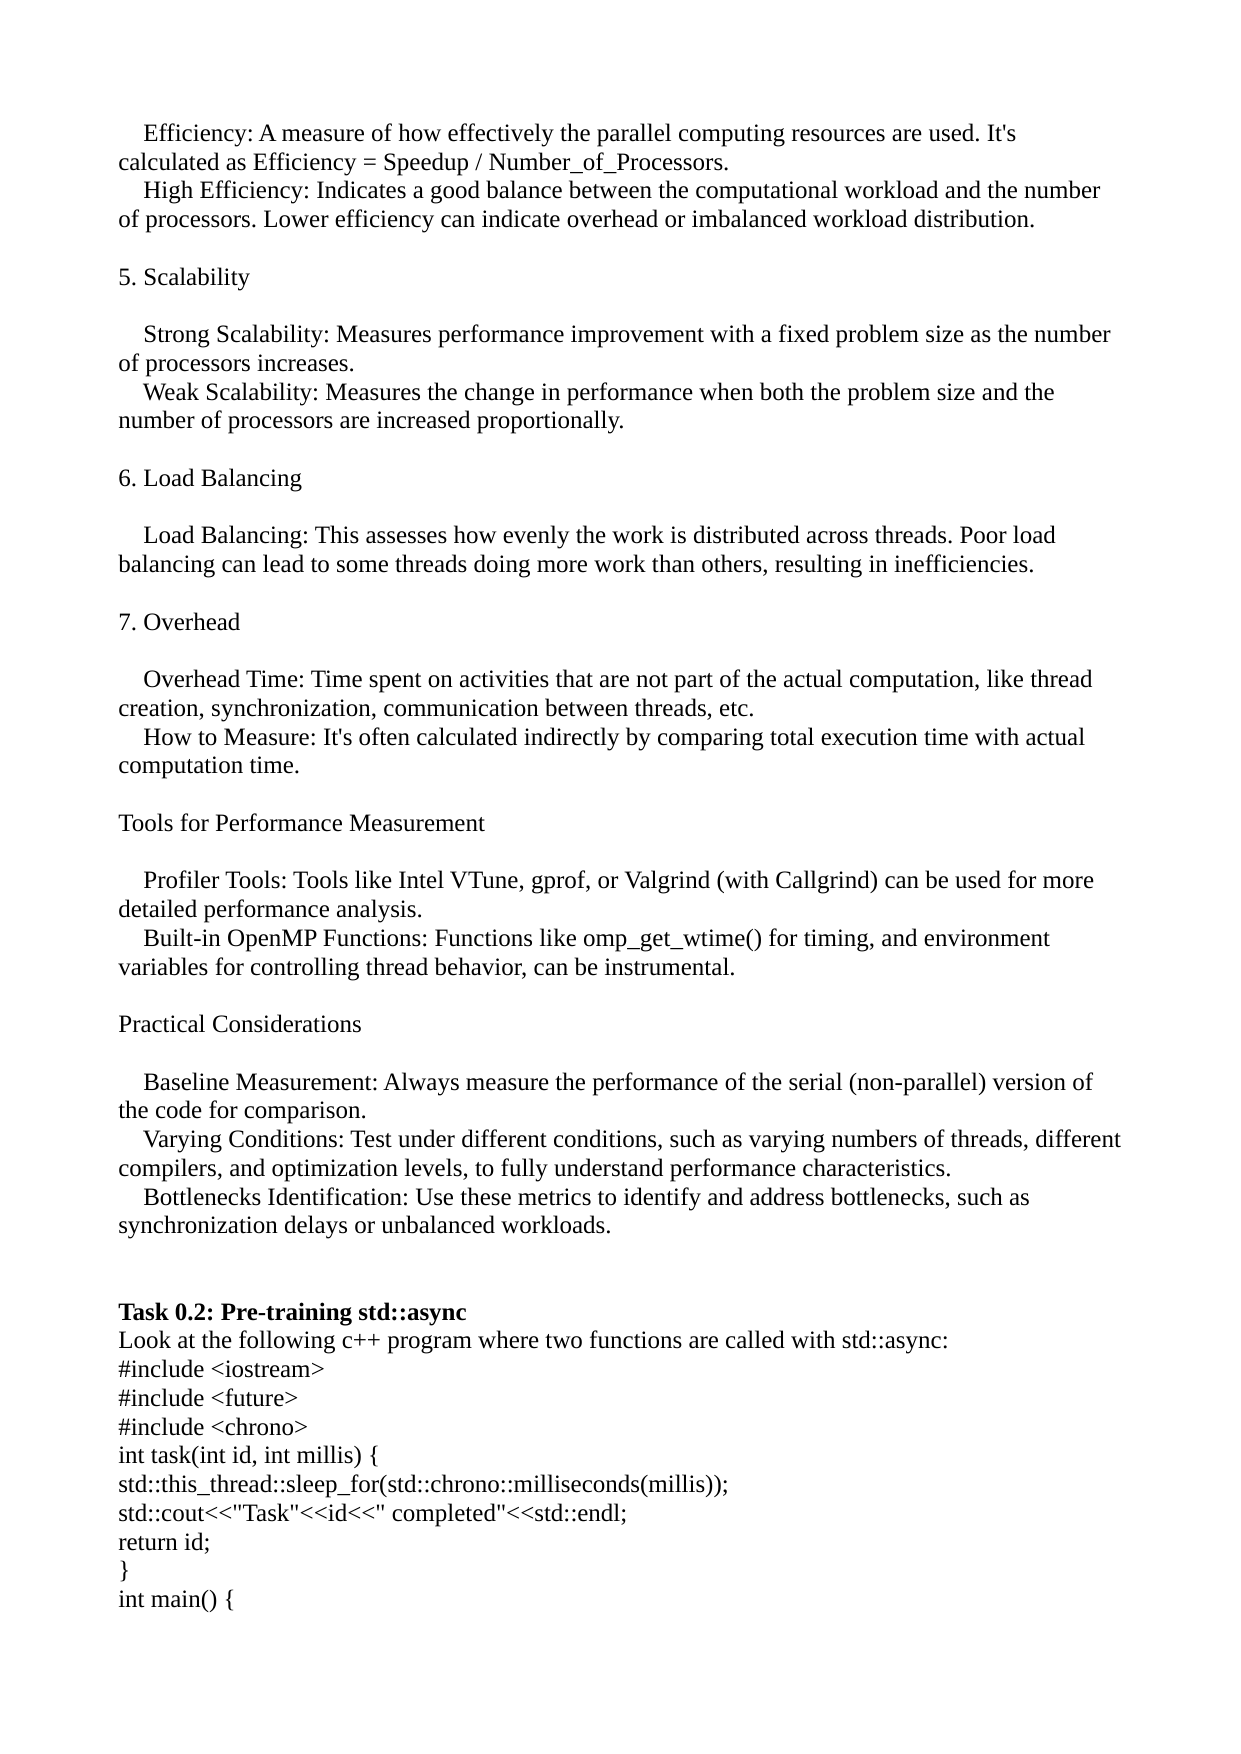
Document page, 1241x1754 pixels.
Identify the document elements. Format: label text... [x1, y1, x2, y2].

text Tools for Performance Measurement [118, 808, 1122, 837]
text Load Balancing: This assesses how evenly the work is distributed across threads. Poor load balancing can lead to some threads doing more work than others, resulting in inefficiencies. [118, 521, 1122, 578]
text Built-in OpenMP Functions: Functions like omp_get_wtime() for timing, and environment variables for controlling thread behavior, can be instrumental. [118, 923, 1122, 981]
text Weak Scalability: Measures the change in performance when both the problem size and the number of processors are increased proportionally. [118, 377, 1122, 434]
text Practical Considerations [118, 1009, 1122, 1038]
text #include <chrono> [118, 1412, 1122, 1441]
text Look at the following c++ program where two functions are called with std::async: [118, 1326, 1122, 1354]
text Strong Scalability: Measures performance improvement with a fixed problem size as the number of processors increases. [118, 319, 1122, 377]
text } [118, 1556, 1122, 1584]
text int main() { [118, 1584, 1122, 1613]
text Profiler Tools: Tools like Intel VTune, gprof, or Valgrind (with Callgrind) can be used for more detailed performance analysis. [118, 866, 1122, 923]
text return id; [118, 1527, 1122, 1556]
text 5. Scalability [118, 262, 1122, 291]
text #include <iostream> [118, 1354, 1122, 1383]
text How to Measure: It's often calculated indirectly by comparing total execution time with actual computation time. [118, 722, 1122, 779]
text 6. Load Balancing [118, 463, 1122, 492]
text Efficiency: A measure of how effectively the parallel computing resources are used. It's calculated as Efficiency = Speedup / Number_of_Processors. [118, 118, 1122, 176]
text Baseline Measurement: Always measure the performance of the serial (non-parallel) version of the code for comparison. [118, 1067, 1122, 1124]
text #include <future> [118, 1383, 1122, 1412]
text int task(int id, int millis) { [118, 1441, 1122, 1469]
text High Efficiency: Indicates a good balance between the computational workload and the number of processors. Lower efficiency can indicate overhead or imbalanced workload distribution. [118, 176, 1122, 233]
text std::this_thread::sleep_for(std::chrono::milliseconds(millis)); [118, 1469, 1122, 1498]
text Varying Conditions: Test under different conditions, such as varying numbers of threads, different compilers, and optimization levels, to fully understand performance characteristics. [118, 1124, 1122, 1182]
text Overhead Time: Time spent on activities that are not part of the actual computation, like thread creation, synchronization, communication between threads, etc. [118, 664, 1122, 722]
text std::cout<<"Task"<<id<<" completed"<<std::endl; [118, 1498, 1122, 1527]
text Bottlenecks Identification: Use these metrics to identify and address bottlenecks, such as synchronization delays or unbalanced workloads. [118, 1182, 1122, 1239]
text Task 0.2: Pre-training std::async [118, 1297, 1122, 1326]
text 7. Overhead [118, 607, 1122, 636]
